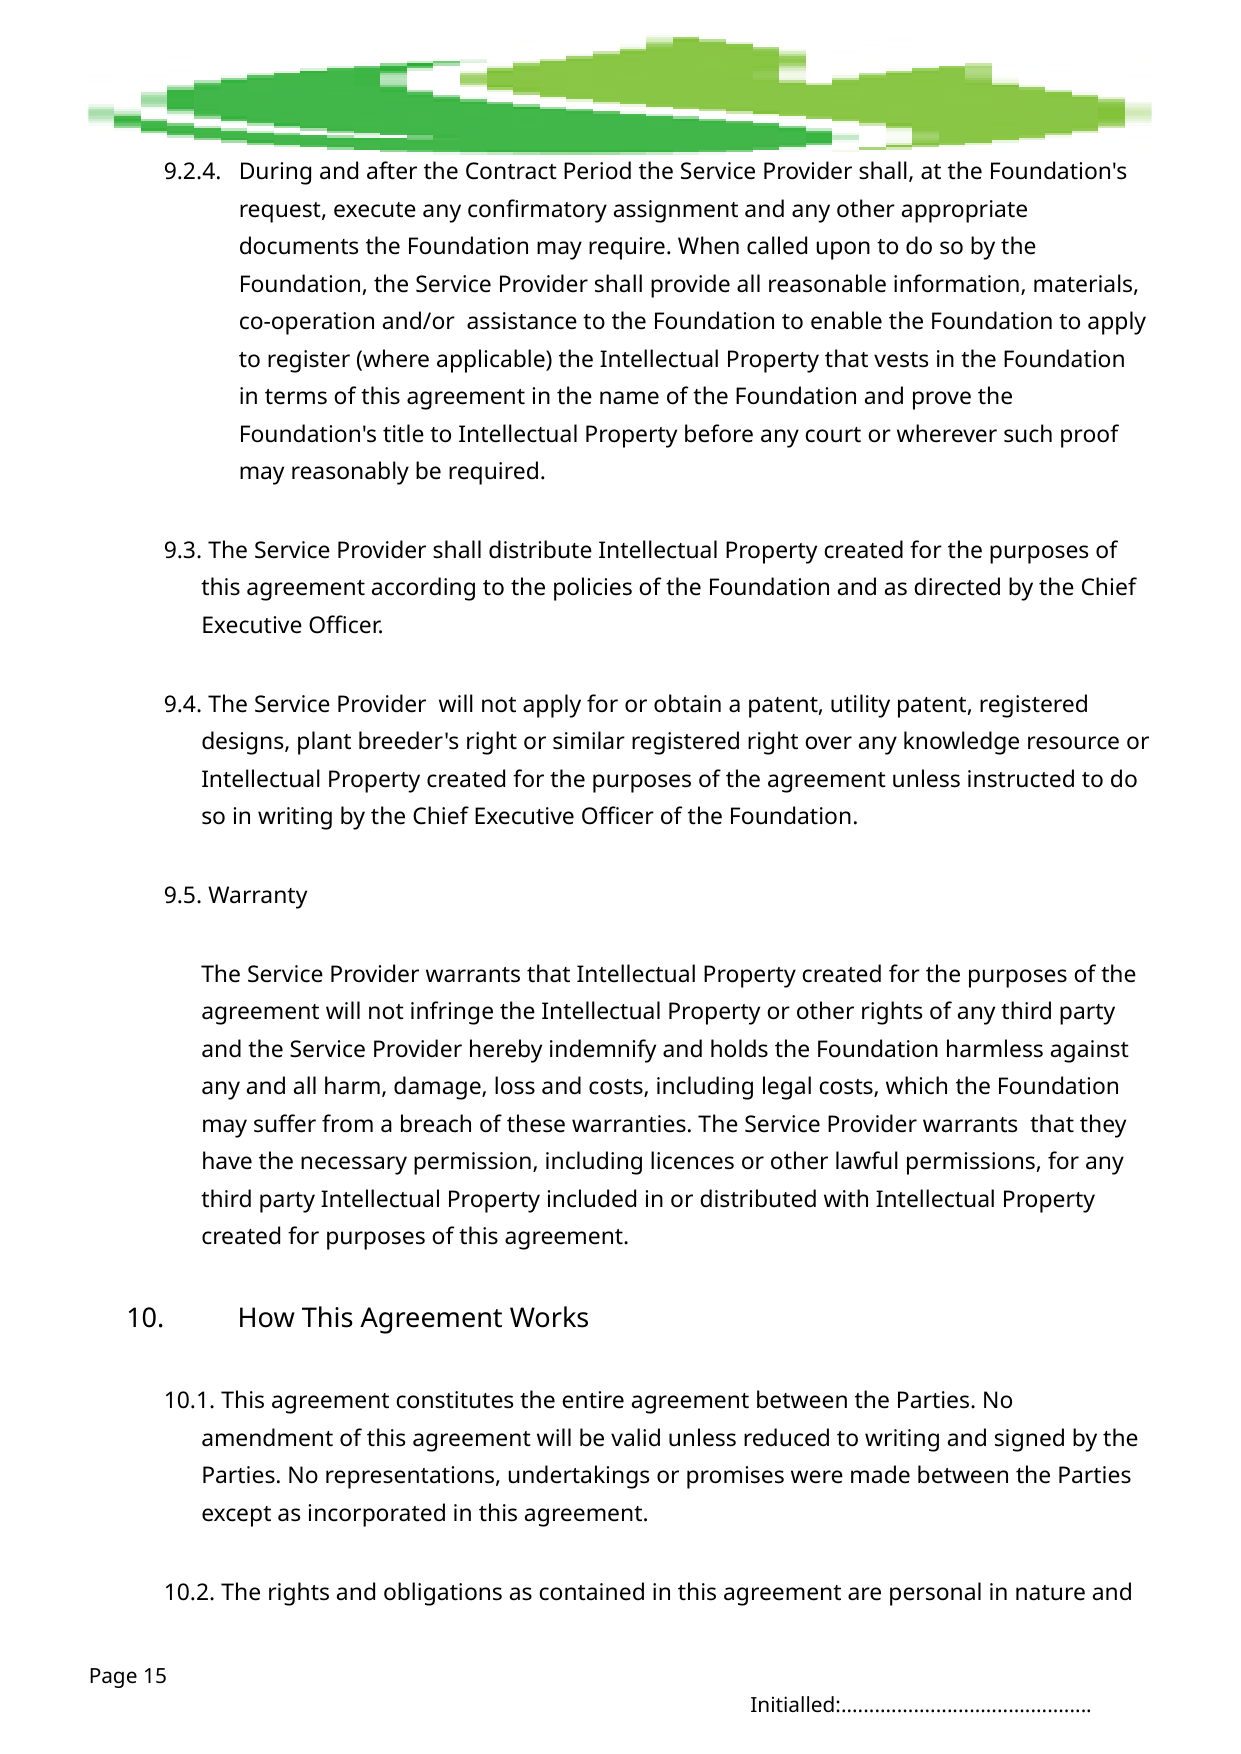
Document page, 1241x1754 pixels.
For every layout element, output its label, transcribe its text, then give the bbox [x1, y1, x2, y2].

subtitle This agreement constitutes the entire agreement between the Parties. No amendment of this agreement will be valid unless reduced to writing and signed by the Parties. No representations, undertakings or promises were made between the Parties except as incorporated in this agreement. [163, 1384, 1152, 1528]
subtitle During and after the Contract Period the Service Provider shall, at the Foundation's request, execute any confirmatory assignment and any other appropriate documents the Foundation may require. When called upon to do so by the Foundation, the Service Provider shall provide all reasonable information, materials, co-operation and/or assistance to the Foundation to enable the Foundation to apply to register (where applicable) the Intellectual Property that vests in the Foundation in terms of this agreement in the name of the Foundation and prove the Foundation's title to Intellectual Property before any court or wherever such proof may reasonably be required. [163, 155, 1152, 486]
picture [88, 35, 1152, 155]
subtitle The rights and obligations as contained in this agreement are personal in nature and [163, 1575, 1152, 1607]
subtitle The Service Provider shall distribute Intellectual Property created for the purposes of this agreement according to the policies of the Foundation and as directed by the Chief Executive Officer. [163, 534, 1152, 640]
subtitle Warranty [163, 879, 1152, 910]
subtitle How This Agreement Works [126, 1299, 1152, 1336]
subtitle The Service Provider will not apply for or obtain a patent, utility patent, registered designs, plant breeder's right or similar registered right over any knowledge resource or Intellectual Property created for the purposes of the agreement unless instructed to do so in writing by the Chief Executive Officer of the Foundation. [163, 687, 1152, 831]
subtitle The Service Provider warrants that Intellectual Property created for the purposes of the agreement will not infringe the Intellectual Property or other rights of any third party and the Service Provider hereby indemnify and holds the Foundation harmless against any and all harm, damage, loss and costs, including legal costs, which the Foundation may suffer from a breach of these warranties. The Service Provider warrants that they have the necessary permission, including licences or other lawful permissions, for any third party Intellectual Property included in or distributed with Intellectual Property created for purposes of this agreement. [163, 957, 1152, 1251]
